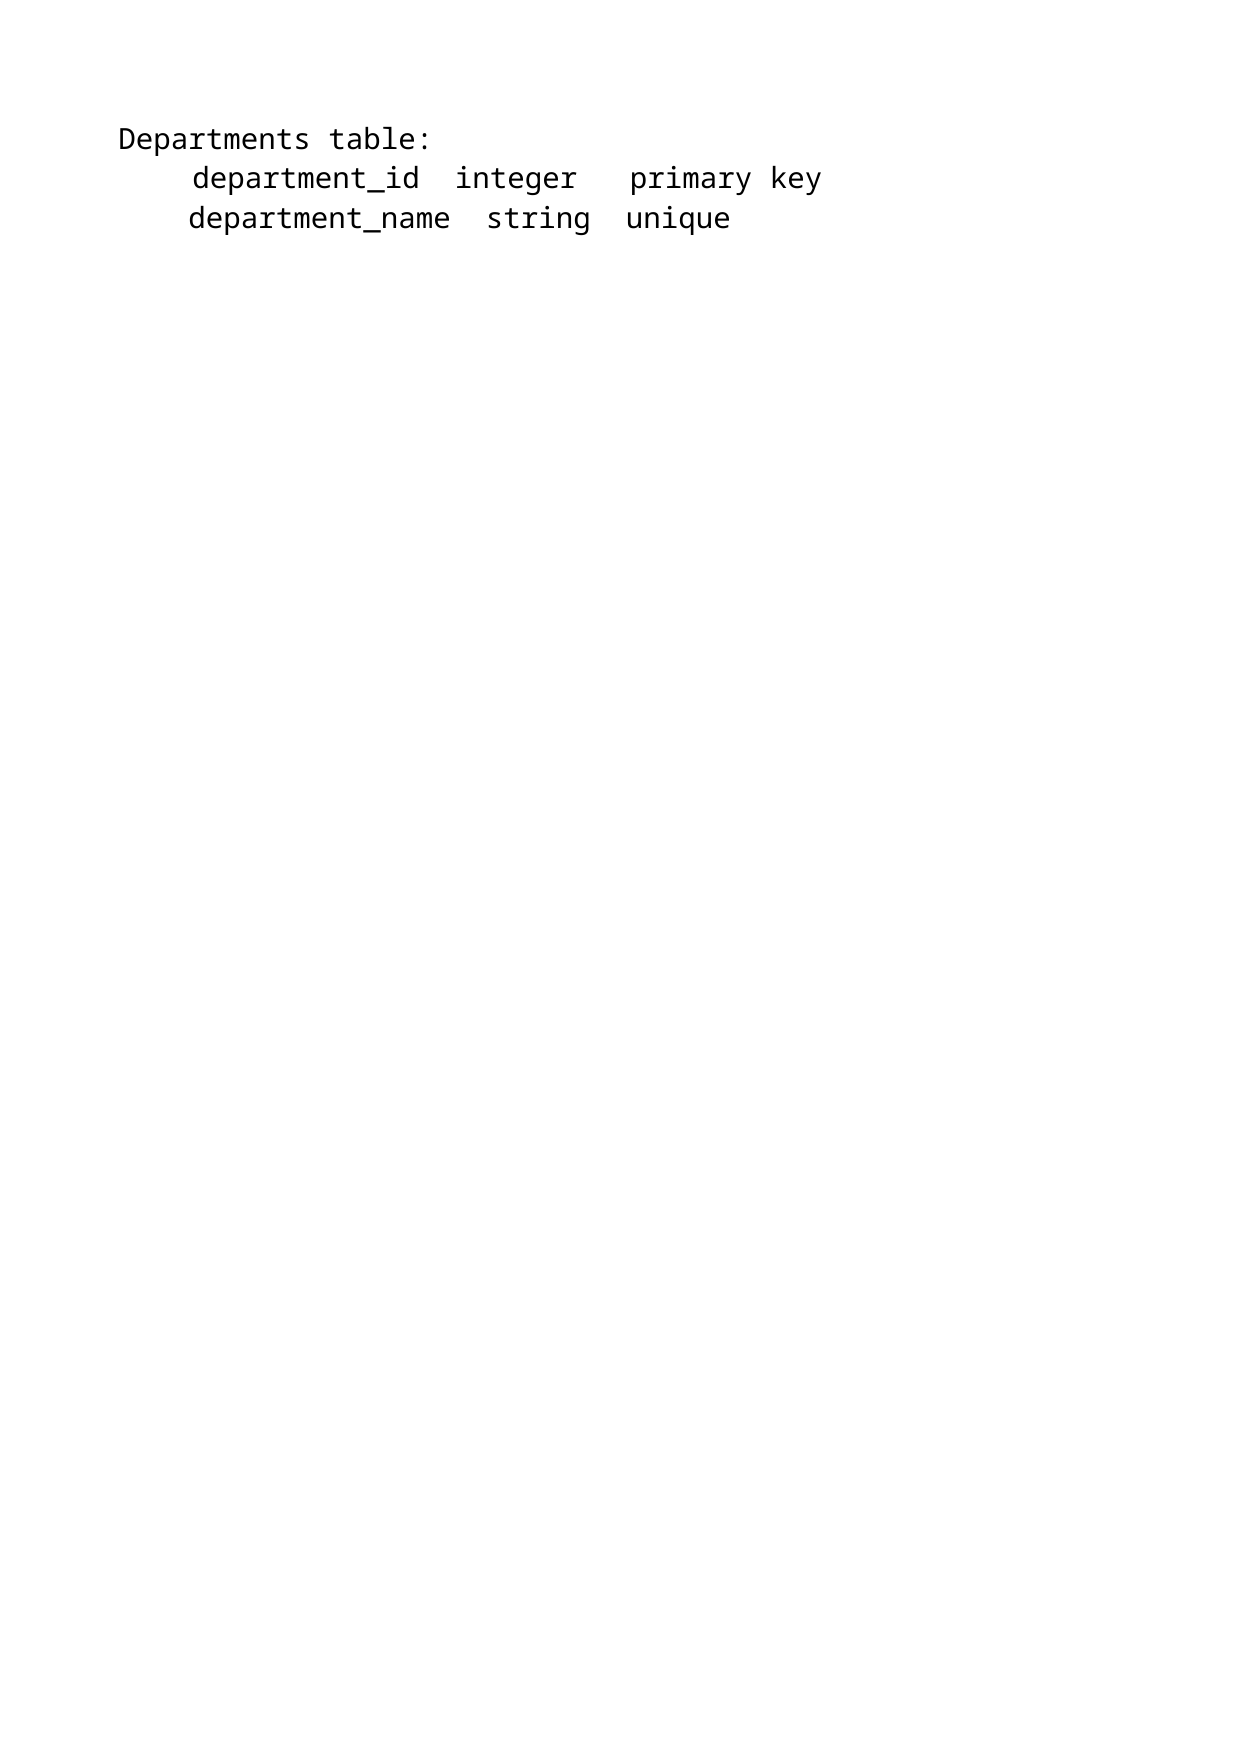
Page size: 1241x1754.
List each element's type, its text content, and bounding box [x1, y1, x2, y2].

text department_id integer primary key [118, 158, 1122, 197]
text department_name string unique [118, 197, 1122, 237]
text Departments table: [118, 118, 1122, 158]
